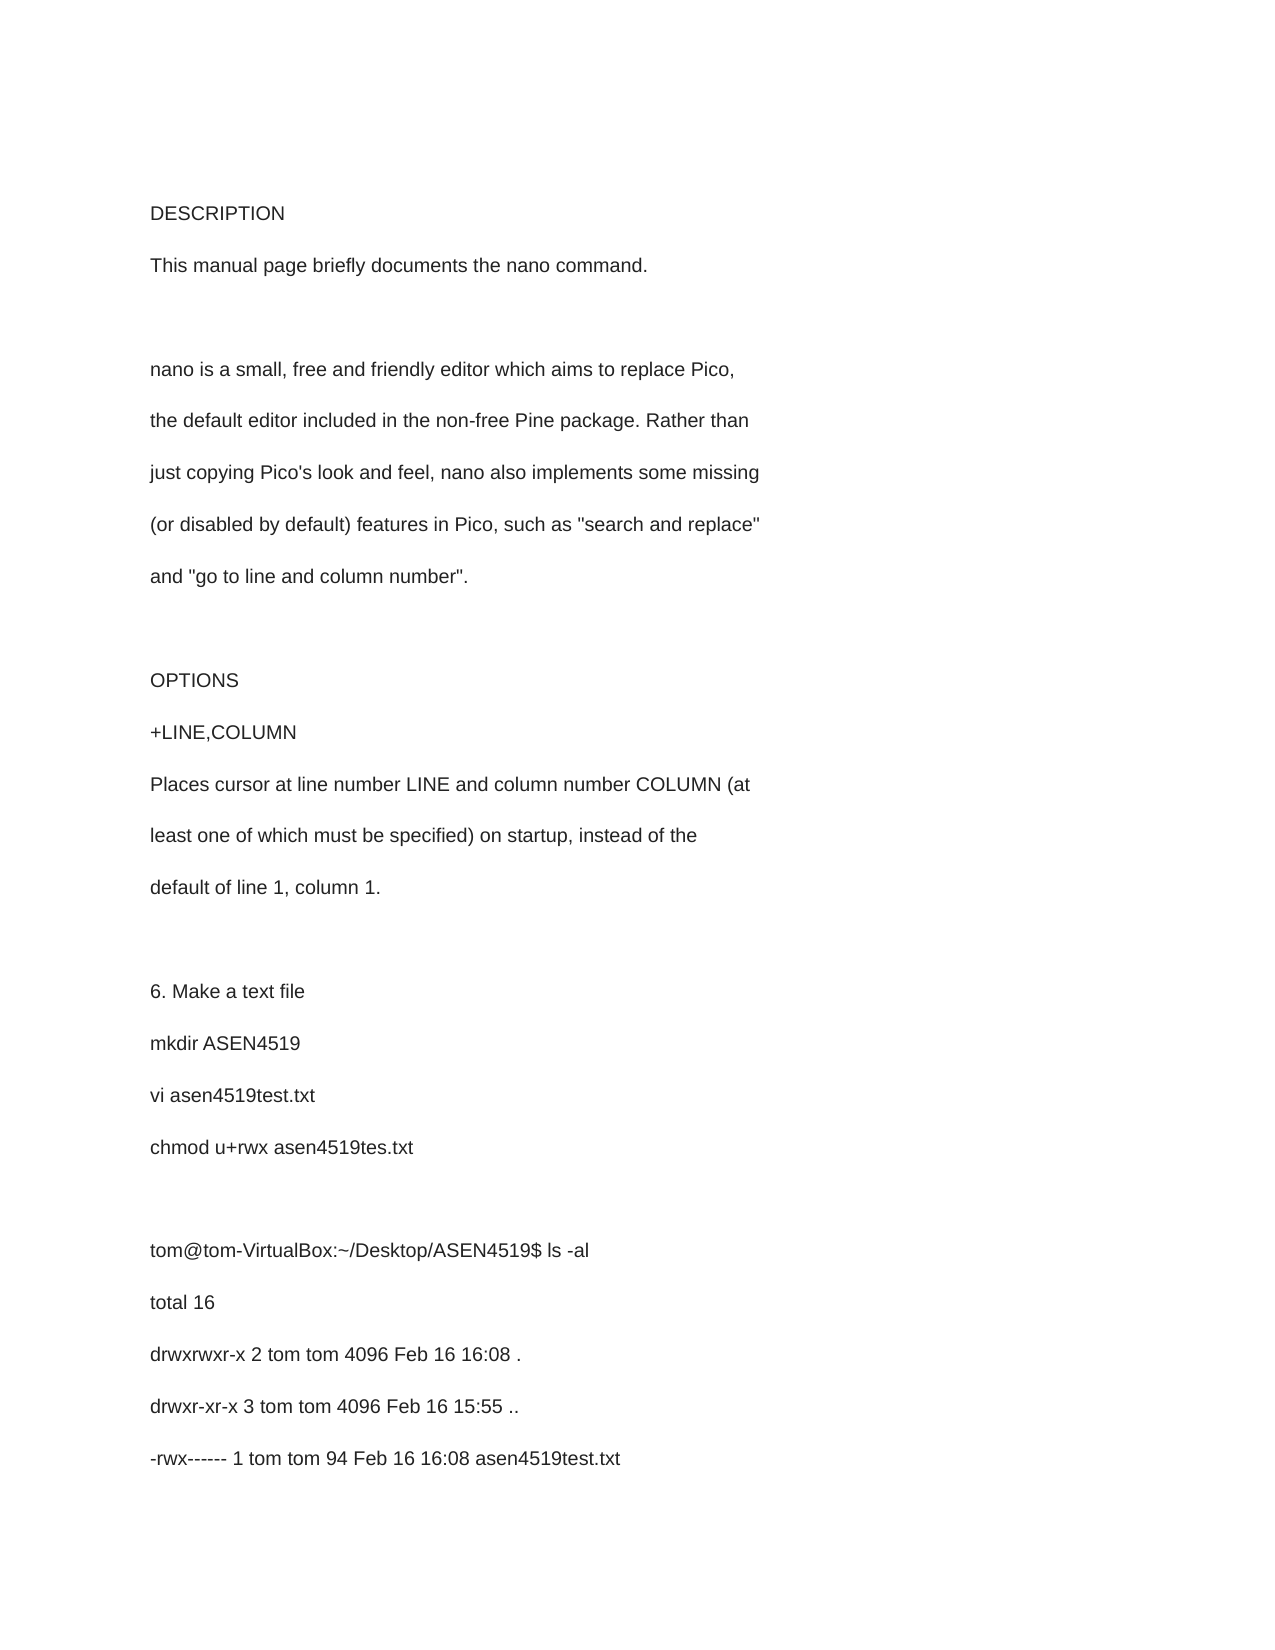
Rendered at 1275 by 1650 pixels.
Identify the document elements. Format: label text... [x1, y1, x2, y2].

text DESCRIPTION [150, 202, 1125, 224]
text Places cursor at line number LINE and column number COLUMN (at [150, 772, 1125, 795]
text This manual page briefly documents the nano command. [150, 254, 1125, 276]
text least one of which must be specified) on startup, instead of the [150, 824, 1125, 847]
text -rwx------ 1 tom tom 94 Feb 16 16:08 asen4519test.txt [150, 1447, 1125, 1469]
text total 16 [150, 1291, 1125, 1314]
text (or disabled by default) features in Pico, such as "search and replace" [150, 513, 1125, 536]
text chmod u+rwx asen4519tes.txt [150, 1136, 1125, 1158]
text vi asen4519test.txt [150, 1084, 1125, 1106]
text default of line 1, column 1. [150, 876, 1125, 899]
text tom@tom-VirtualBox:~/Desktop/ASEN4519$ ls -al [150, 1239, 1125, 1262]
text mkdir ASEN4519 [150, 1032, 1125, 1054]
text drwxrwxr-x 2 tom tom 4096 Feb 16 16:08 . [150, 1343, 1125, 1366]
text +LINE,COLUMN [150, 721, 1125, 743]
text the default editor included in the non-free Pine package. Rather than [150, 409, 1125, 432]
text just copying Pico's look and feel, nano also implements some missing [150, 461, 1125, 484]
text and "go to line and column number". [150, 565, 1125, 588]
text OPTIONS [150, 669, 1125, 691]
text nano is a small, free and friendly editor which aims to replace Pico, [150, 357, 1125, 380]
text drwxr-xr-x 3 tom tom 4096 Feb 16 15:55 .. [150, 1395, 1125, 1418]
text 6. Make a text file [150, 980, 1125, 1003]
